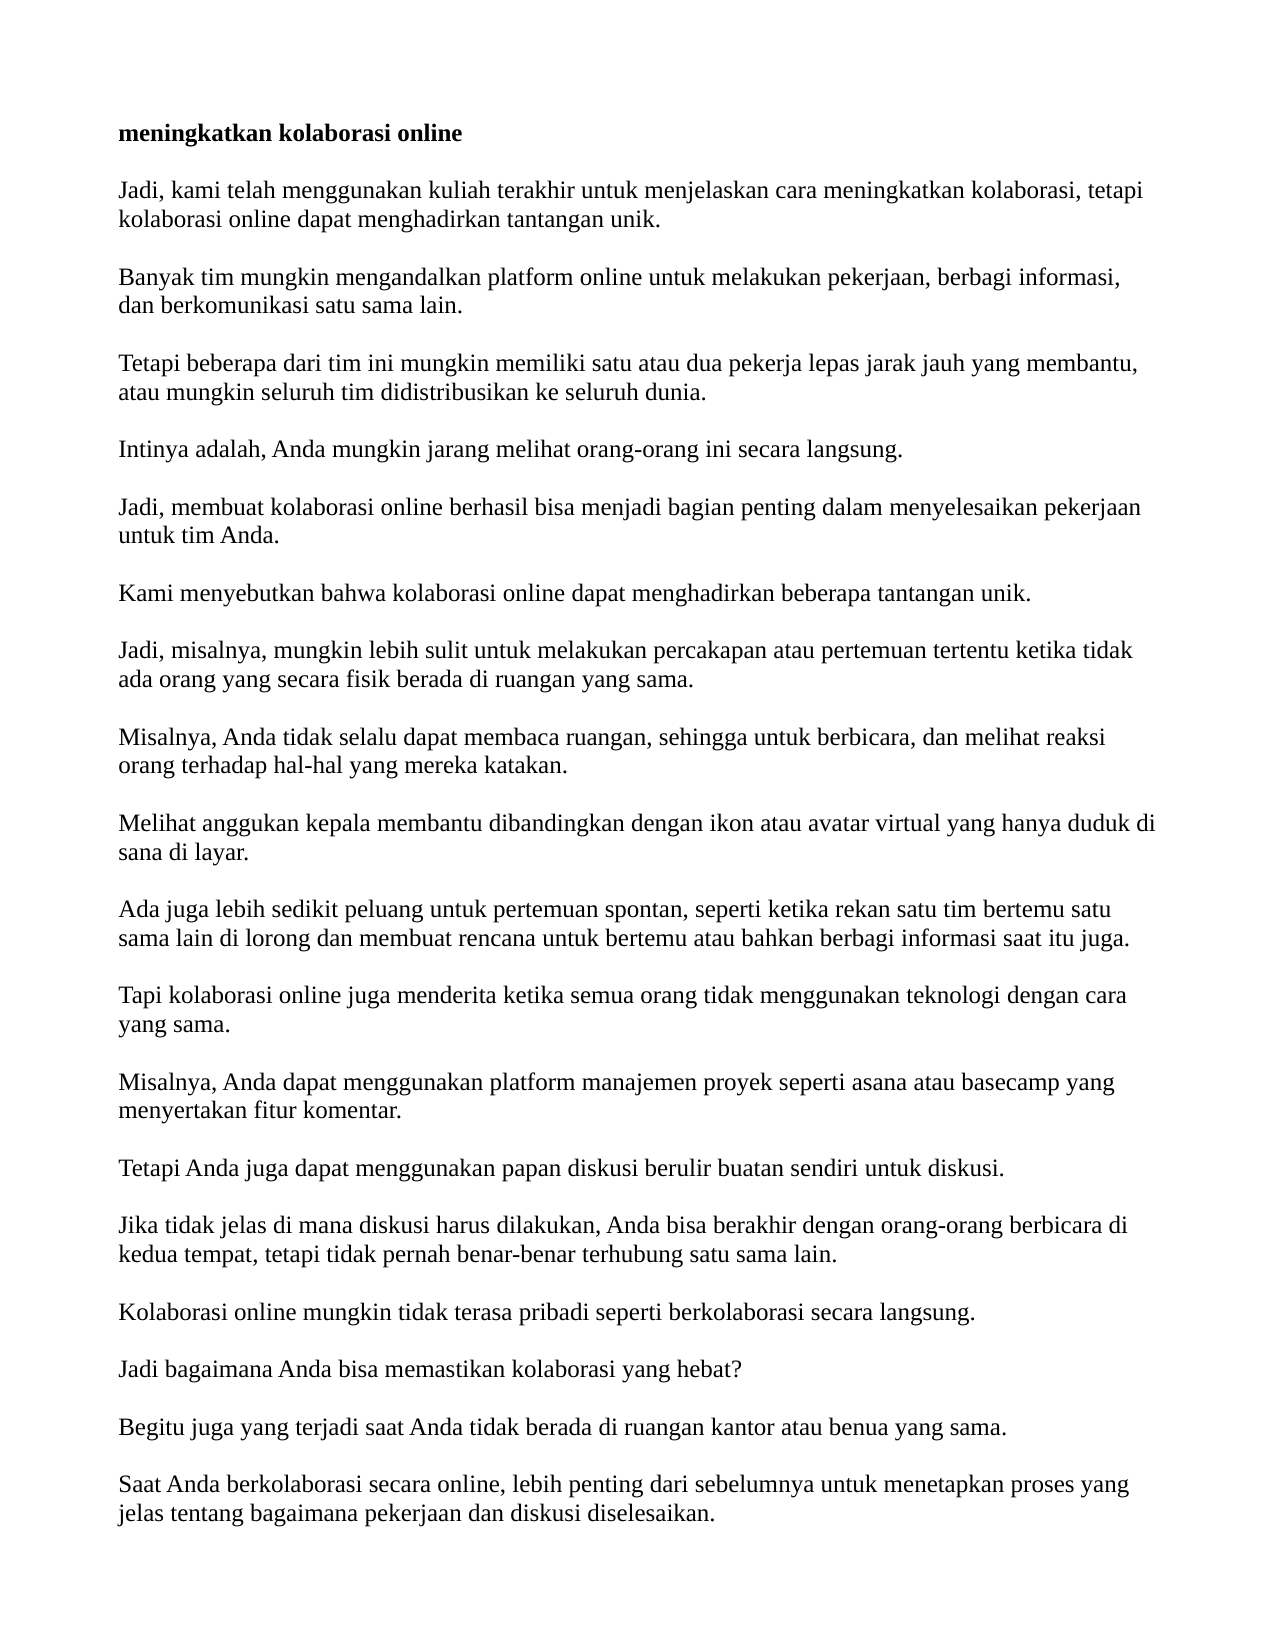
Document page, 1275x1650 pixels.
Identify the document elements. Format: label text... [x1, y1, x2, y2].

text Jadi, misalnya, mungkin lebih sulit untuk melakukan percakapan atau pertemuan tertentu ketika tidak ada orang yang secara fisik berada di ruangan yang sama. [118, 636, 1157, 693]
text Tapi kolaborasi online juga menderita ketika semua orang tidak menggunakan teknologi dengan cara yang sama. [118, 981, 1157, 1038]
text meningkatkan kolaborasi online [118, 118, 1157, 147]
text Jadi bagaimana Anda bisa memastikan kolaborasi yang hebat? [118, 1354, 1157, 1383]
text Misalnya, Anda dapat menggunakan platform manajemen proyek seperti asana atau basecamp yang menyertakan fitur komentar. [118, 1067, 1157, 1124]
text Melihat anggukan kepala membantu dibandingkan dengan ikon atau avatar virtual yang hanya duduk di sana di layar. [118, 808, 1157, 866]
text Misalnya, Anda tidak selalu dapat membaca ruangan, sehingga untuk berbicara, dan melihat reaksi orang terhadap hal-hal yang mereka katakan. [118, 722, 1157, 779]
text Kolaborasi online mungkin tidak terasa pribadi seperti berkolaborasi secara langsung. [118, 1297, 1157, 1326]
text Kami menyebutkan bahwa kolaborasi online dapat menghadirkan beberapa tantangan unik. [118, 578, 1157, 607]
text Tetapi beberapa dari tim ini mungkin memiliki satu atau dua pekerja lepas jarak jauh yang membantu, atau mungkin seluruh tim didistribusikan ke seluruh dunia. [118, 348, 1157, 406]
text Jadi, membuat kolaborasi online berhasil bisa menjadi bagian penting dalam menyelesaikan pekerjaan untuk tim Anda. [118, 492, 1157, 549]
text Banyak tim mungkin mengandalkan platform online untuk melakukan pekerjaan, berbagi informasi, dan berkomunikasi satu sama lain. [118, 262, 1157, 319]
text Jadi, kami telah menggunakan kuliah terakhir untuk menjelaskan cara meningkatkan kolaborasi, tetapi kolaborasi online dapat menghadirkan tantangan unik. [118, 176, 1157, 233]
text Begitu juga yang terjadi saat Anda tidak berada di ruangan kantor atau benua yang sama. [118, 1412, 1157, 1441]
text Intinya adalah, Anda mungkin jarang melihat orang-orang ini secara langsung. [118, 434, 1157, 463]
text Tetapi Anda juga dapat menggunakan papan diskusi berulir buatan sendiri untuk diskusi. [118, 1153, 1157, 1182]
text Jika tidak jelas di mana diskusi harus dilakukan, Anda bisa berakhir dengan orang-orang berbicara di kedua tempat, tetapi tidak pernah benar-benar terhubung satu sama lain. [118, 1211, 1157, 1268]
text Saat Anda berkolaborasi secara online, lebih penting dari sebelumnya untuk menetapkan proses yang jelas tentang bagaimana pekerjaan dan diskusi diselesaikan. [118, 1469, 1157, 1527]
text Ada juga lebih sedikit peluang untuk pertemuan spontan, seperti ketika rekan satu tim bertemu satu sama lain di lorong dan membuat rencana untuk bertemu atau bahkan berbagi informasi saat itu juga. [118, 894, 1157, 952]
